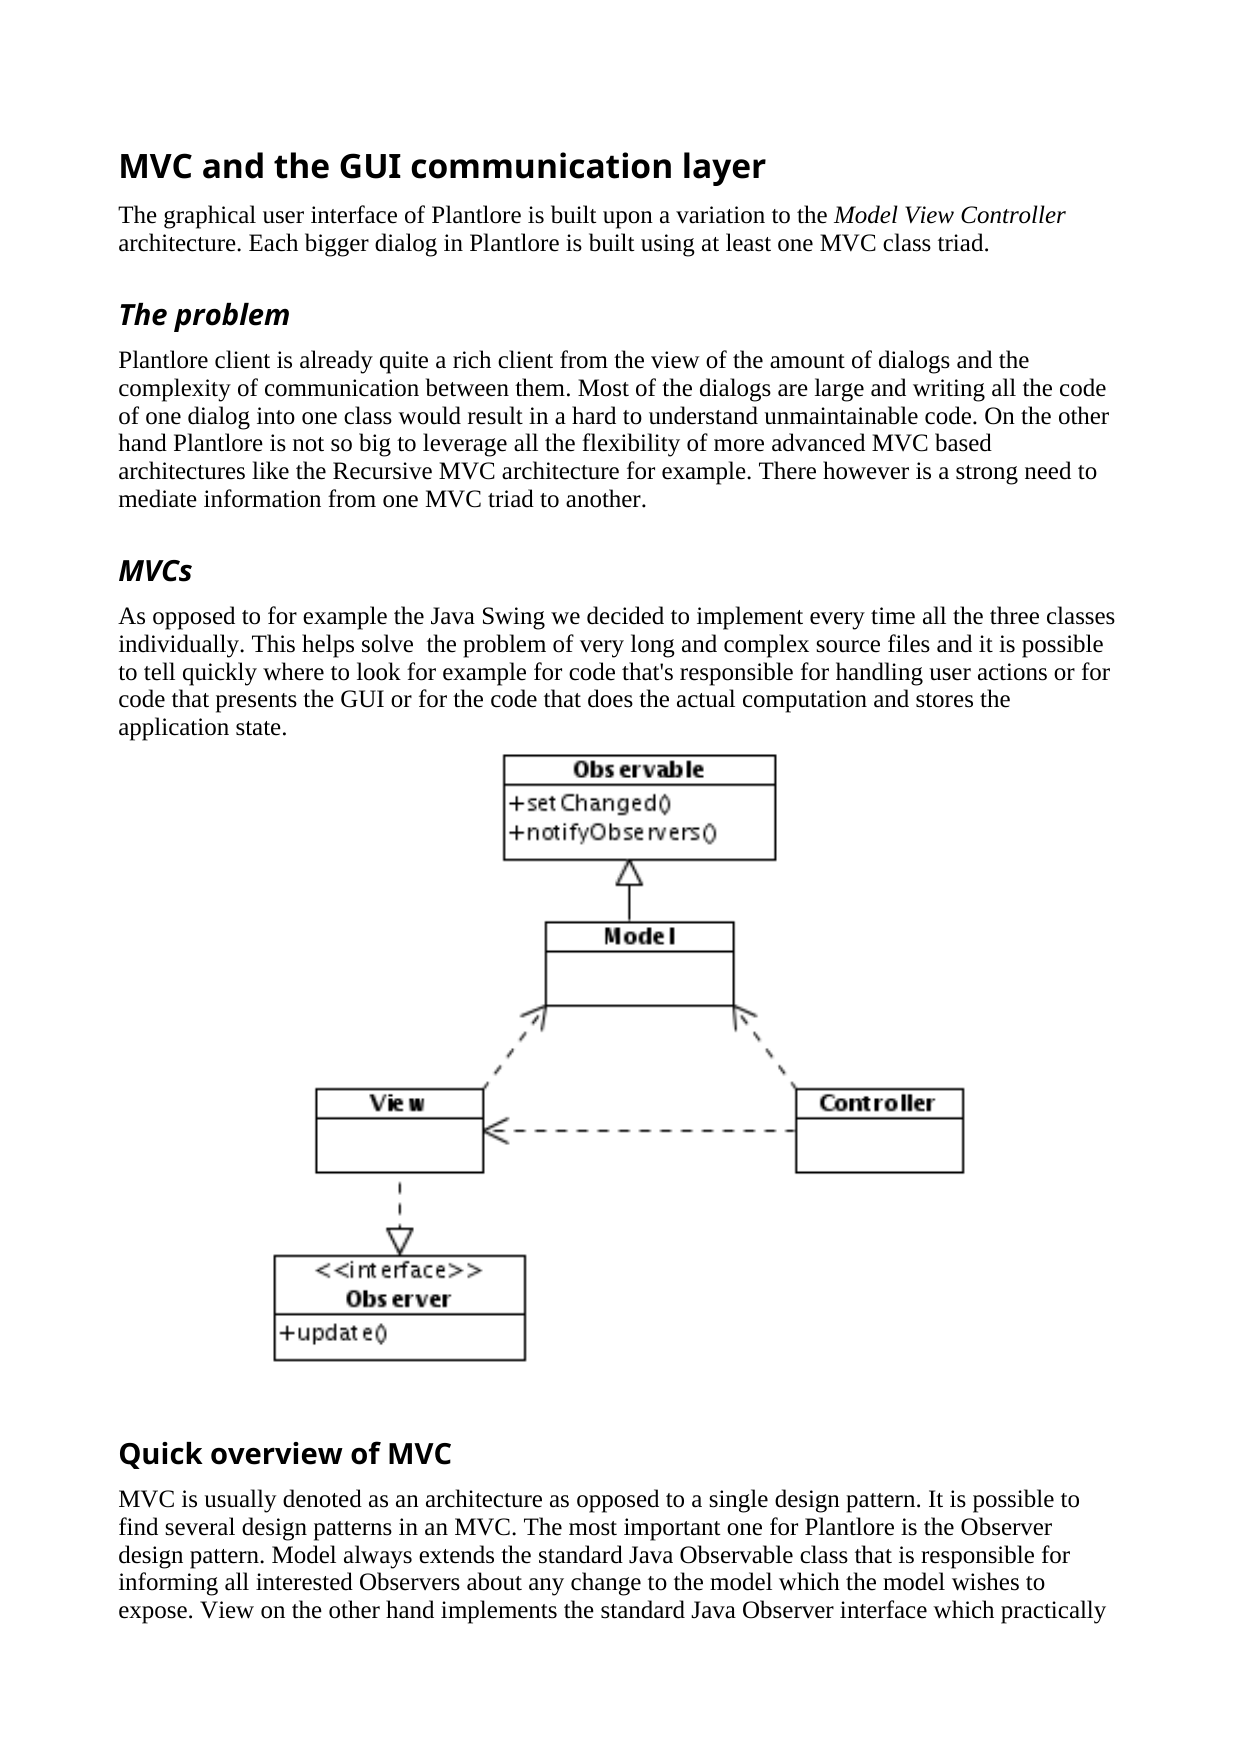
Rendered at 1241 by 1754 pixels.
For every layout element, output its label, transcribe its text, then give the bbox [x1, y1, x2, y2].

text As opposed to for example the Java Swing we decided to implement every time all the three classes individually. This helps solve the problem of very long and complex source files and it is possible to tell quickly where to look for example for code that's responsible for handling user actions or for code that presents the GUI or for the code that does the actual computation and stores the application state. [118, 602, 1122, 741]
subtitle Quick overview of MVC [118, 1433, 1122, 1473]
text The graphical user interface of Plantlore is built upon a variation to the Model View Controller architecture. Each bigger dialog in Plantlore is built using at least one MVC class triad. [118, 201, 1122, 257]
text Plantlore client is already quite a rich client from the view of the amount of dialogs and the complexity of communication between them. Most of the dialogs are large and writing all the code of one dialog into one class would result in a hard to understand unmaintainable code. On the other hand Plantlore is not so big to leverage all the flexibility of more advanced MVC based architectures like the Recursive MVC architecture for example. There however is a strong need to mediate information from one MVC triad to another. [118, 346, 1122, 513]
subtitle MVC and the GUI communication layer [118, 143, 1122, 189]
subtitle MVCs [118, 550, 1122, 590]
subtitle The problem [118, 294, 1122, 334]
picture [270, 753, 970, 1368]
text MVC is usually denoted as an architecture as opposed to a single design pattern. It is possible to find several design patterns in an MVC. The most important one for Plantlore is the Observer design pattern. Model always extends the standard Java Observable class that is responsible for informing all interested Observers about any change to the model which the model wishes to expose. View on the other hand implements the standard Java Observer interface which practically [118, 1485, 1122, 1624]
